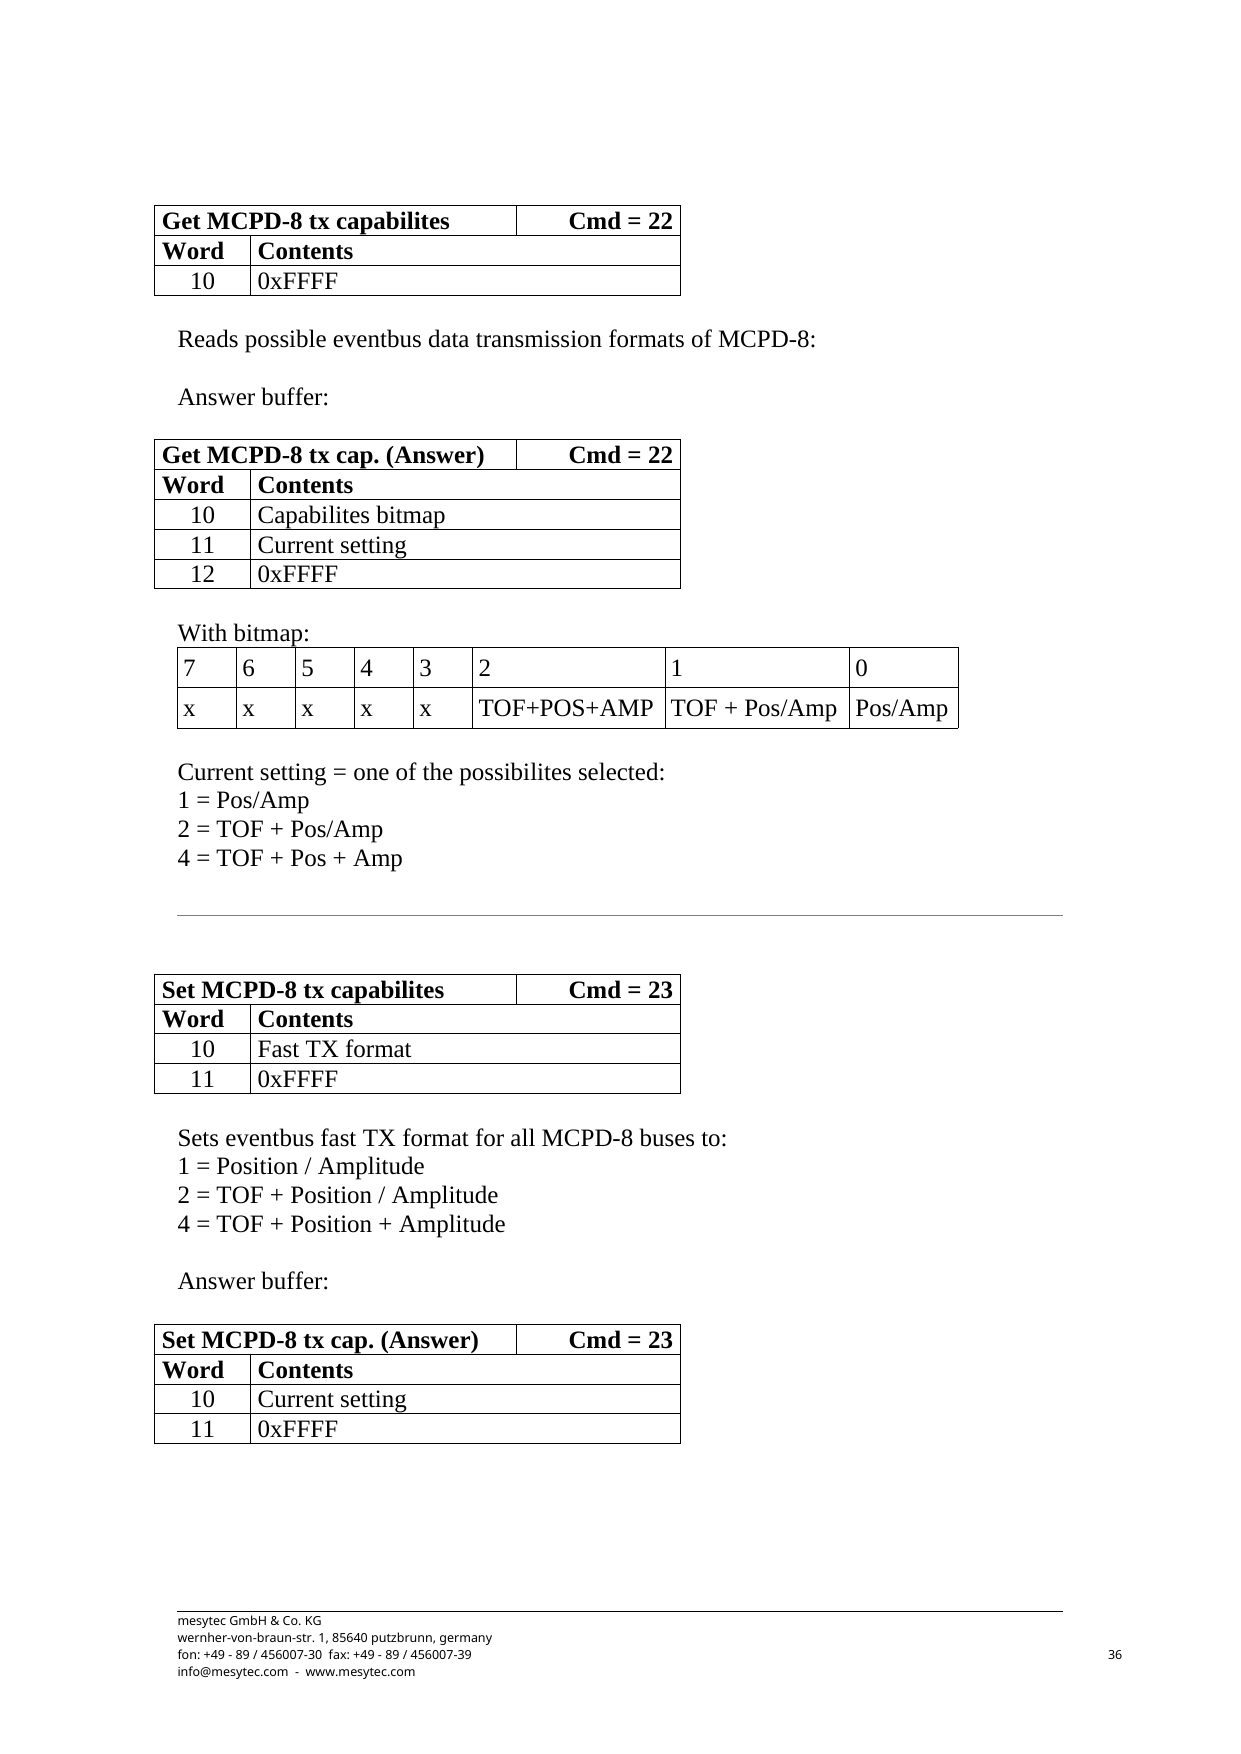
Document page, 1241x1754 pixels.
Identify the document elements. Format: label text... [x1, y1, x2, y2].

table_cell Word [155, 1005, 250, 1033]
table_cell 11 [155, 530, 250, 558]
table_cell Fast TX format [251, 1034, 680, 1063]
table_header Set MCPD-8 tx cap. (Answer) [155, 1325, 516, 1354]
table_cell x [296, 688, 354, 728]
table_cell Contents [251, 470, 680, 499]
table_header Cmd = 23 [517, 1325, 680, 1354]
table_header Set MCPD-8 tx capabilites [155, 975, 516, 1003]
table_header 2 [473, 648, 665, 687]
table_cell 0xFFFF [251, 1064, 680, 1093]
table_header Cmd = 23 [517, 975, 680, 1003]
table_cell Word [155, 1355, 250, 1383]
table_cell 0xFFFF [251, 266, 680, 294]
table_cell Pos/Amp [850, 688, 958, 728]
table_cell 12 [155, 560, 250, 588]
text Reads possible eventbus data transmission formats of MCPD-8: [177, 324, 1063, 353]
table_cell 11 [155, 1064, 250, 1093]
text 4 = TOF + Pos + Amp [177, 843, 1063, 872]
table_cell 10 [155, 1385, 250, 1413]
table_cell x [178, 688, 236, 728]
text 2 = TOF + Position / Amplitude [177, 1180, 1063, 1209]
text Answer buffer: [177, 382, 1063, 411]
table_cell 10 [155, 500, 250, 529]
table_cell TOF + Pos/Amp [666, 688, 849, 728]
table_cell Contents [251, 236, 680, 265]
table_cell Word [155, 470, 250, 499]
text 1 = Position / Amplitude [177, 1151, 1063, 1180]
table_cell 10 [155, 1034, 250, 1063]
table_cell Contents [251, 1005, 680, 1033]
text Answer buffer: [177, 1266, 1063, 1295]
table_header 5 [296, 648, 354, 687]
table_cell 0xFFFF [251, 560, 680, 588]
table_header Get MCPD-8 tx capabilites [155, 206, 516, 235]
table_cell Current setting [251, 530, 680, 558]
table_header Cmd = 22 [517, 440, 680, 469]
table_cell x [414, 688, 472, 728]
table_cell 11 [155, 1414, 250, 1443]
table_cell Capabilites bitmap [251, 500, 680, 529]
table_header 4 [355, 648, 413, 687]
table_header 6 [237, 648, 295, 687]
text 1 = Pos/Amp [177, 785, 1063, 814]
text 2 = TOF + Pos/Amp [177, 814, 1063, 843]
text Sets eventbus fast TX format for all MCPD-8 buses to: [177, 1123, 1063, 1151]
text With bitmap: [177, 618, 1063, 647]
table_cell 10 [155, 266, 250, 294]
table_header 0 [850, 648, 958, 687]
table_header 7 [178, 648, 236, 687]
table_header 3 [414, 648, 472, 687]
table_cell x [237, 688, 295, 728]
table_header Get MCPD-8 tx cap. (Answer) [155, 440, 516, 469]
table_cell 0xFFFF [251, 1414, 680, 1443]
text 4 = TOF + Position + Amplitude [177, 1209, 1063, 1238]
table_header 1 [666, 648, 849, 687]
text Current setting = one of the possibilites selected: [177, 757, 1063, 785]
table_header Cmd = 22 [517, 206, 680, 235]
table_cell x [355, 688, 413, 728]
table_cell Contents [251, 1355, 680, 1383]
table_cell TOF+POS+AMP [473, 688, 665, 728]
table_cell Current setting [251, 1385, 680, 1413]
table_cell Word [155, 236, 250, 265]
